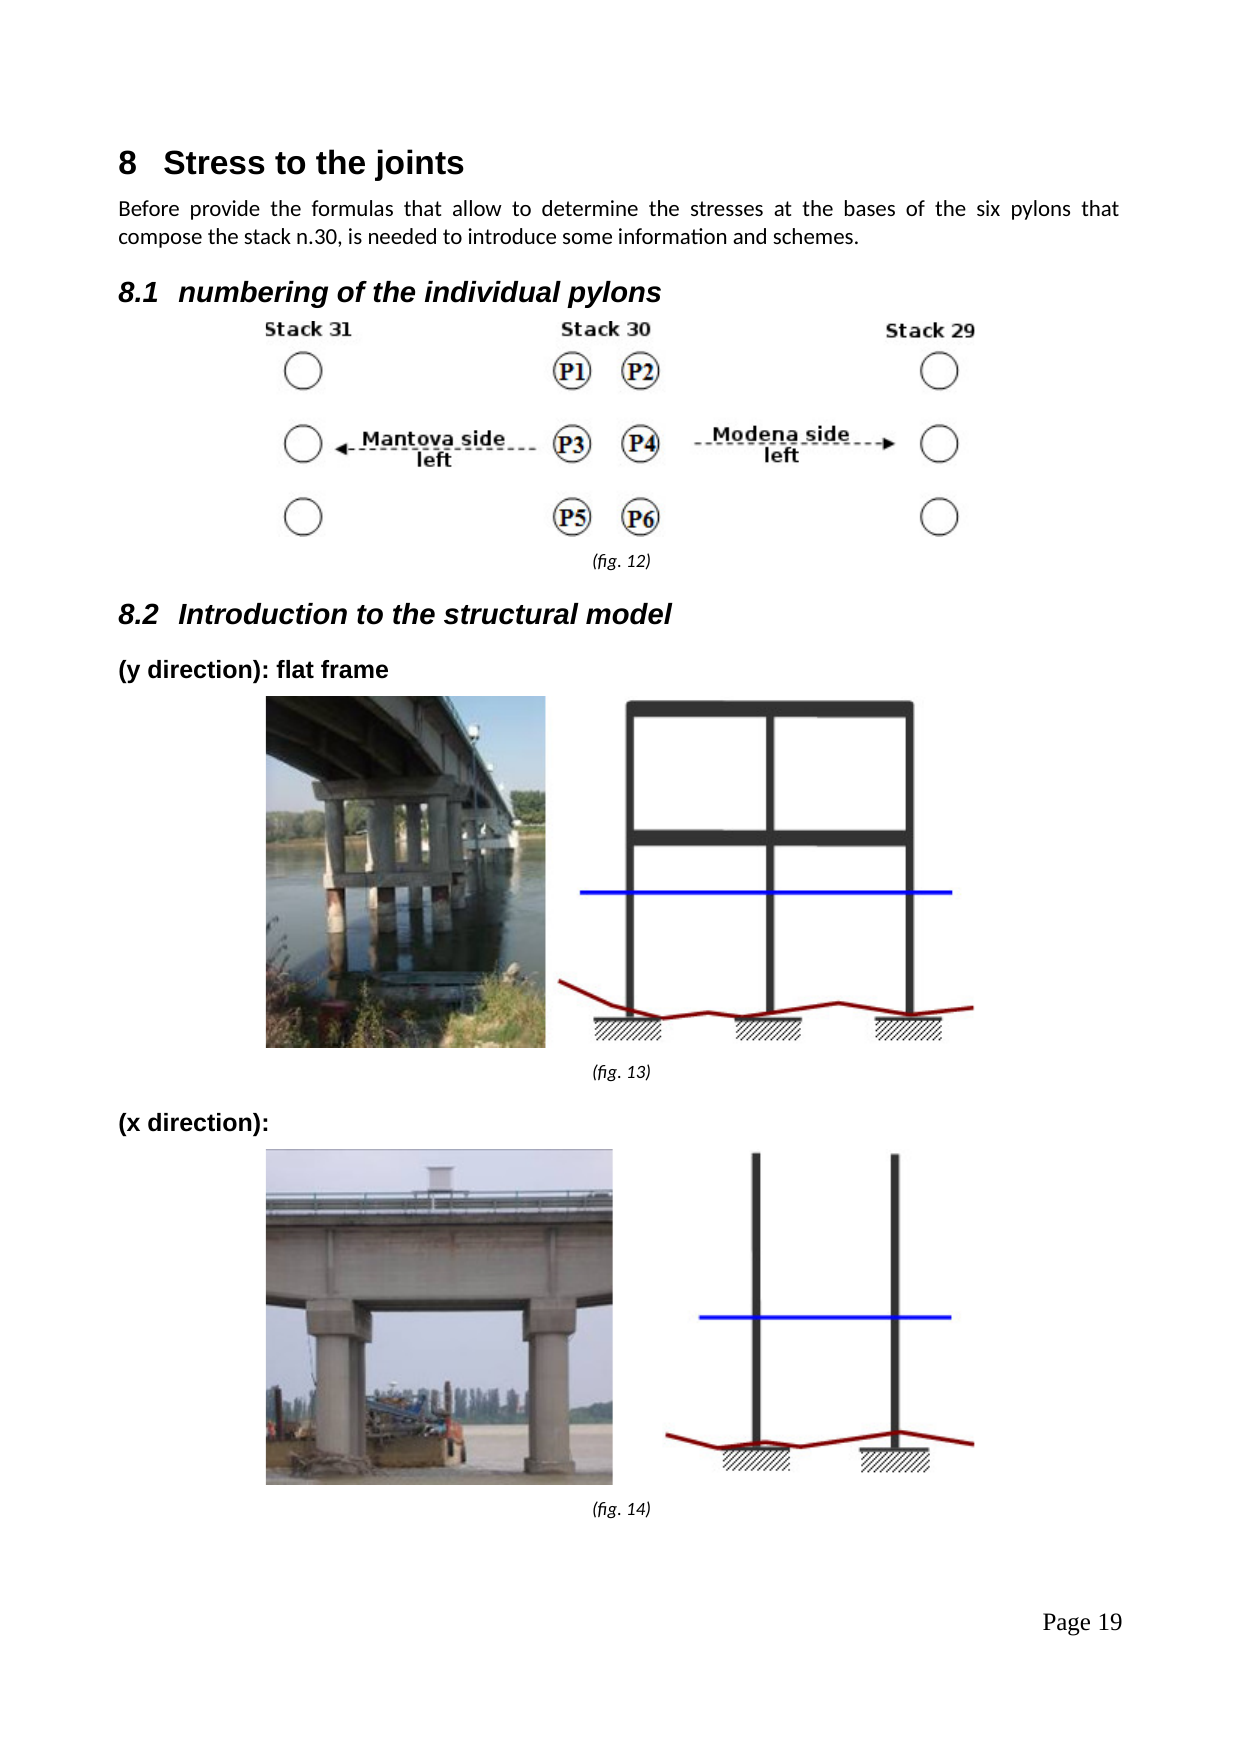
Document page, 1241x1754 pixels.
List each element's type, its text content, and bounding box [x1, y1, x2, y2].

text (fig. 13) [118, 1060, 1122, 1083]
picture [265, 1149, 975, 1485]
picture [265, 696, 975, 1048]
subtitle Stress to the joints [118, 143, 1122, 182]
text Before provide the formulas that allow to determine the stresses at the bases of the six pylons that compose the stack n.30, is needed to introduce some information and schemes. [118, 194, 1122, 250]
picture [265, 321, 975, 537]
subtitle (x direction): [118, 1108, 1122, 1137]
subtitle numbering of the individual pylons [118, 275, 1122, 309]
subtitle (y direction): flat frame [118, 655, 1122, 684]
subtitle Introduction to the structural model [118, 597, 1122, 630]
text (fig. 14) [118, 1497, 1122, 1520]
text (fig. 12) [118, 549, 1122, 572]
